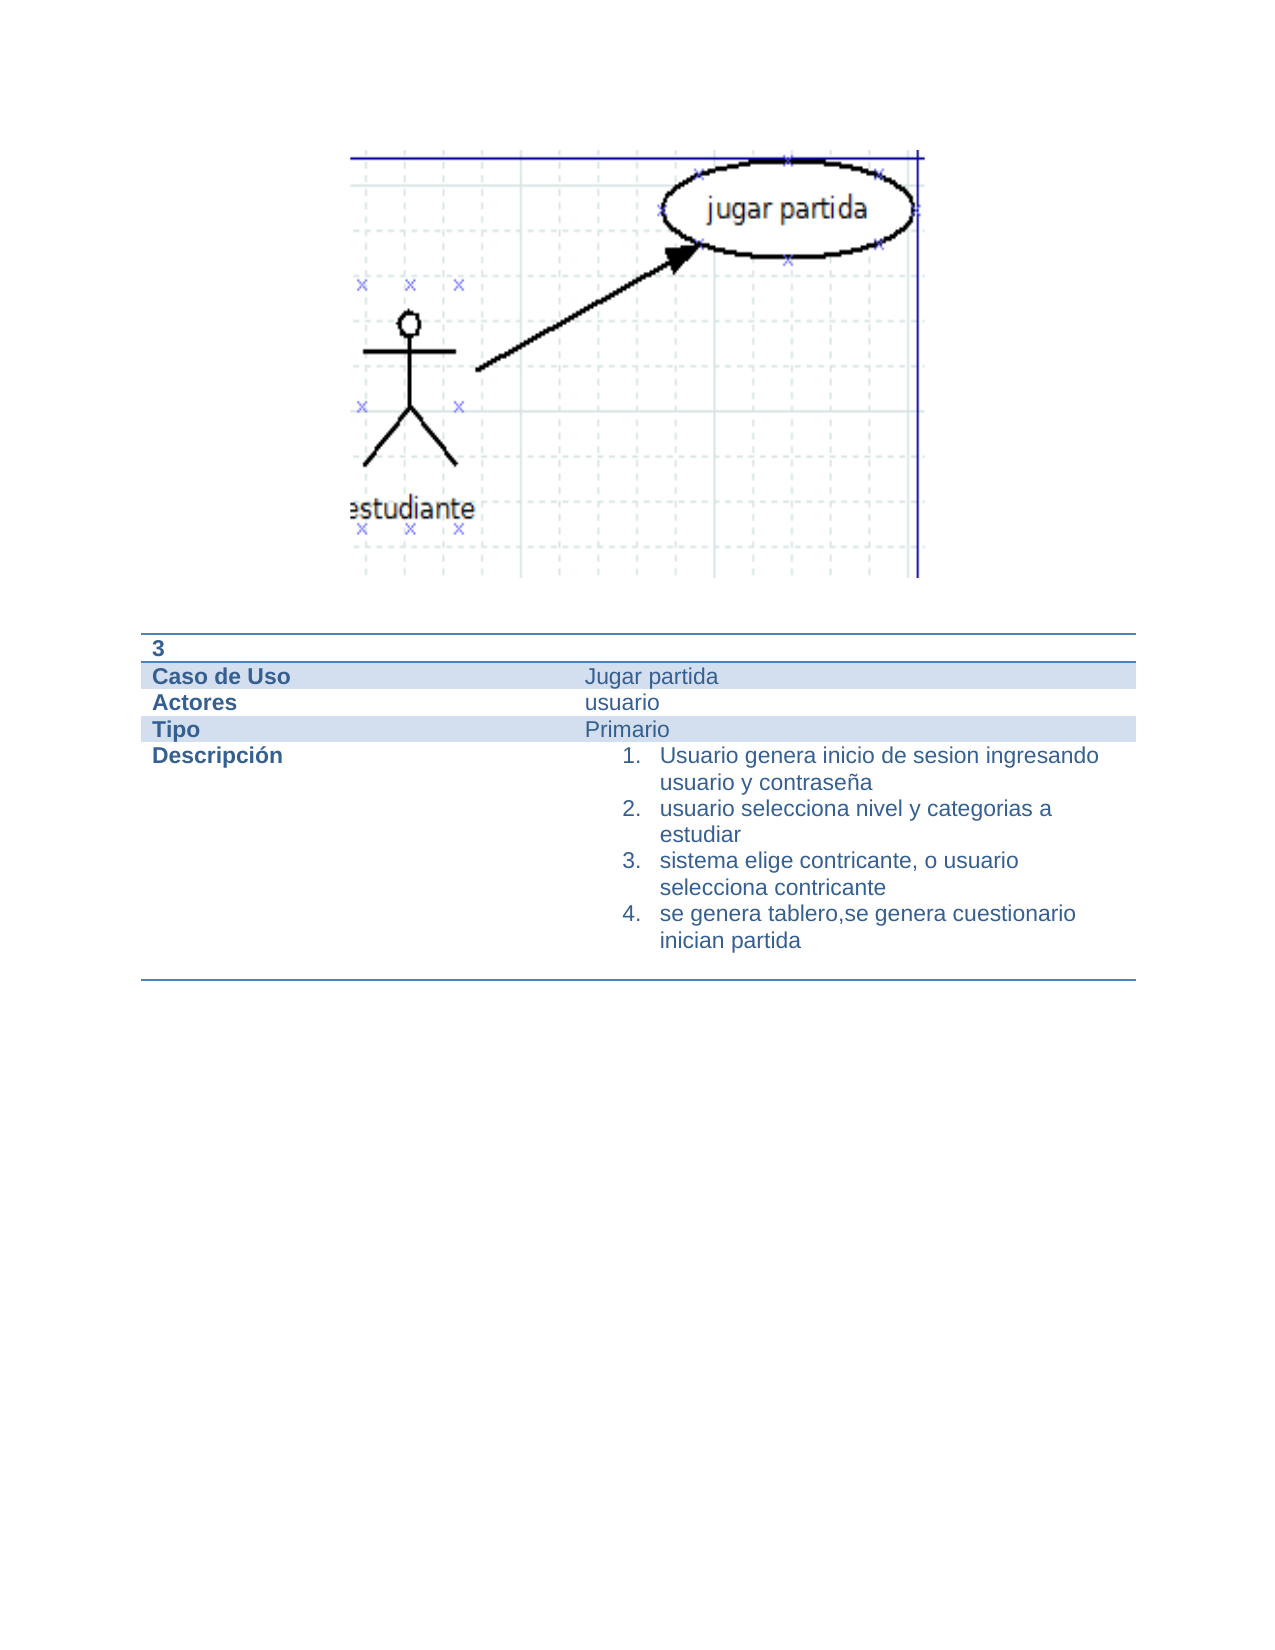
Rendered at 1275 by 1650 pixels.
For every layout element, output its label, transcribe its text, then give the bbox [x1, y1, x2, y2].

table_cell Tipo [141, 716, 573, 742]
picture [350, 150, 925, 578]
table_cell Usuario genera inicio de sesion ingresando usuario y contraseña usuario selecciona nivel y categorias a estudiar sistema elige contricante, o usuario selecciona contricante se genera tablero,se genera cuestionario inician partida [573, 742, 1136, 979]
table_cell usuario [573, 689, 1136, 716]
table_cell Primario [573, 716, 1136, 742]
table_cell Jugar partida [573, 663, 1136, 689]
table_cell Actores [141, 689, 573, 716]
table_cell Caso de Uso [141, 663, 573, 689]
table_header 3 [141, 635, 1136, 661]
table_cell Descripción [141, 742, 573, 979]
